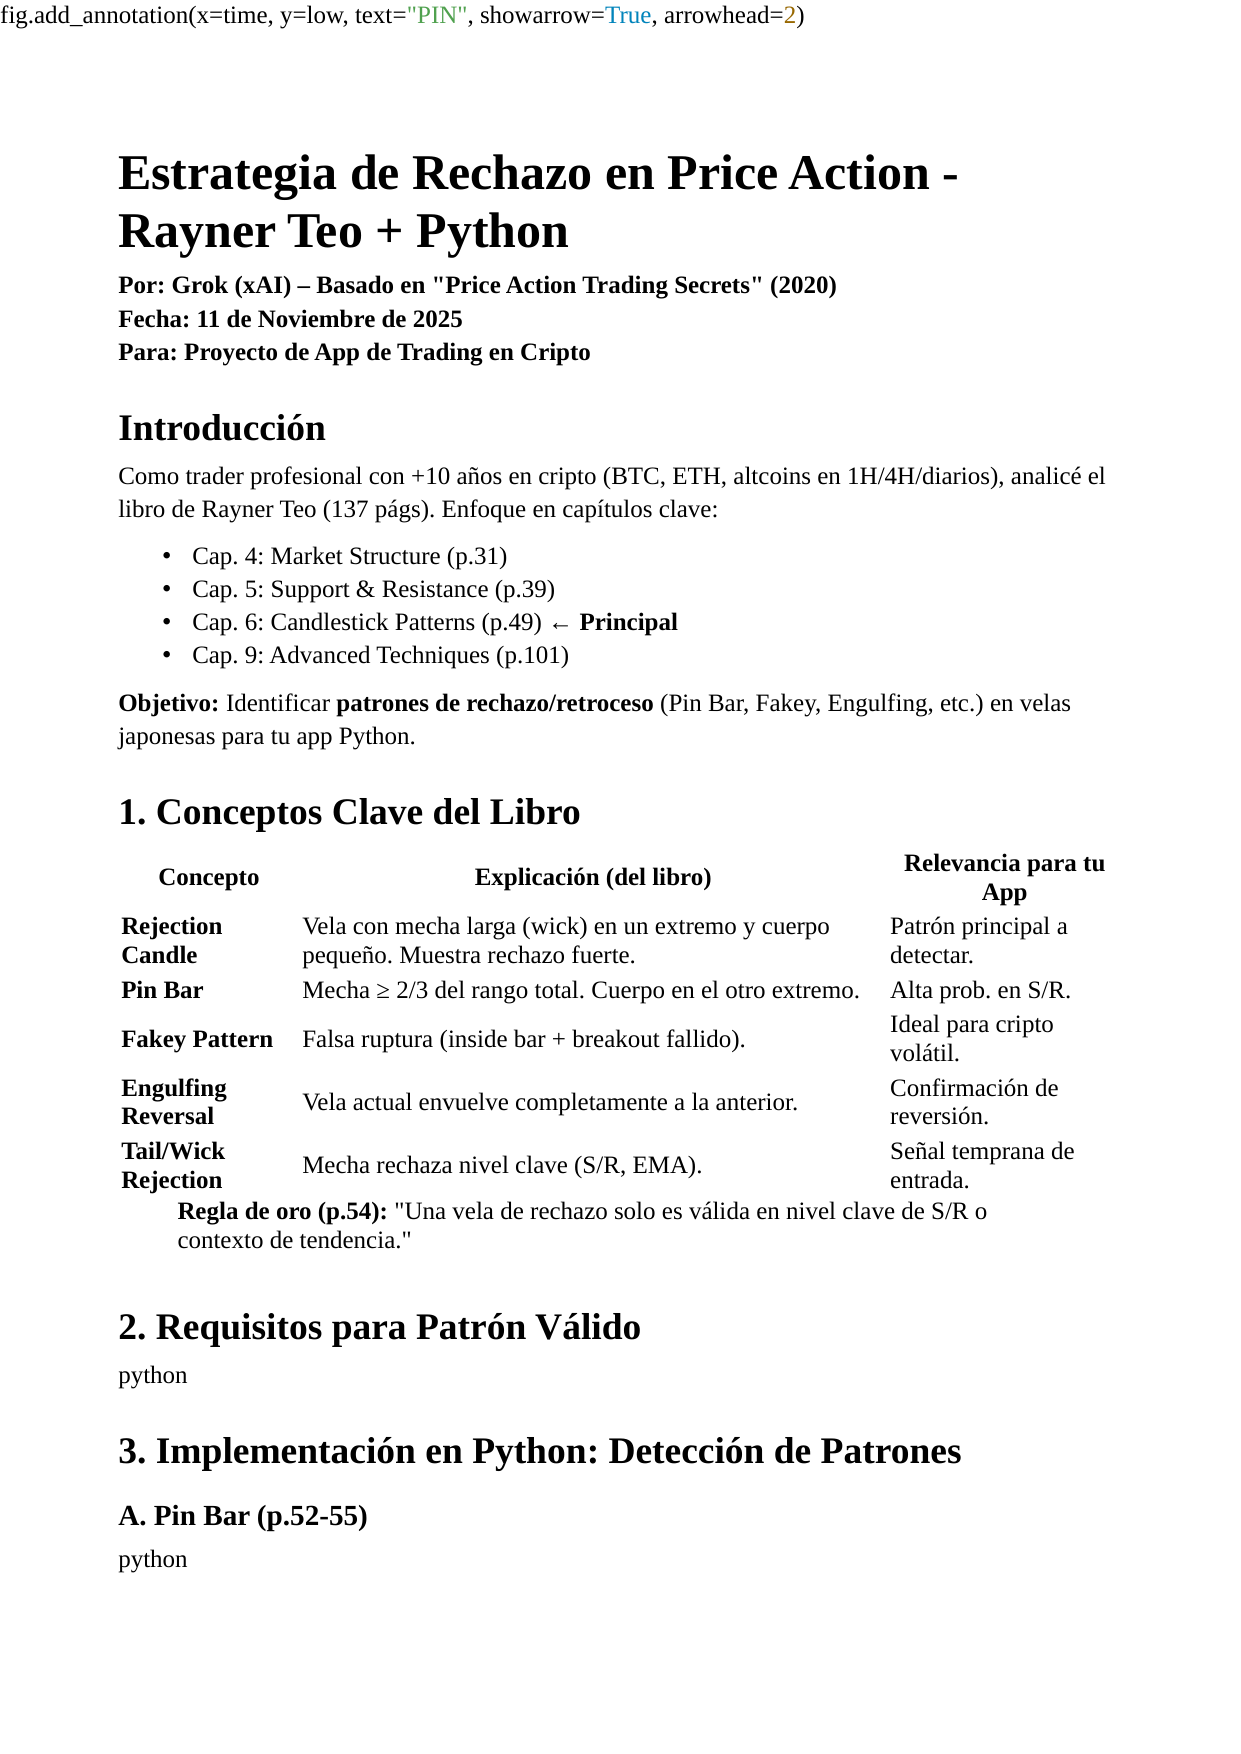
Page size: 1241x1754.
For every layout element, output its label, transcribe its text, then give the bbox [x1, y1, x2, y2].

table_cell Señal temprana de entrada. [887, 1133, 1122, 1196]
table_cell Mecha rechaza nivel clave (S/R, EMA). [299, 1133, 887, 1196]
table_cell Engulfing Reversal [118, 1070, 299, 1133]
subtitle 3. Implementación en Python: Detección de Patrones [118, 1428, 1122, 1471]
text Por: Grok (xAI) – Basado en "Price Action Trading Secrets" (2020) Fecha: 11 de Noviembre de 2025 Para: Proyecto de App de Trading en Cripto [118, 271, 1122, 365]
list Cap. 6: Candlestick Patterns (p.49) ← Principal [162, 607, 1122, 636]
list Cap. 5: Support & Resistance (p.39) [162, 574, 1122, 603]
table_cell Falsa ruptura (inside bar + breakout fallido). [299, 1006, 887, 1070]
text python [118, 1544, 1122, 1573]
table_cell Tail/Wick Rejection [118, 1133, 299, 1196]
table_header Explicación (del libro) [299, 845, 887, 908]
text Objetivo: Identificar patrones de rechazo/retroceso (Pin Bar, Fakey, Engulfing, etc.) en velas japonesas para tu app Python. [118, 688, 1122, 750]
table_cell Pin Bar [118, 972, 299, 1006]
table_cell Fakey Pattern [118, 1006, 299, 1070]
table_cell Vela actual envuelve completamente a la anterior. [299, 1070, 887, 1133]
table_cell Patrón principal a detectar. [887, 909, 1122, 972]
subtitle A. Pin Bar (p.52-55) [118, 1498, 1122, 1532]
subtitle Introducción [118, 405, 1122, 448]
table_cell Rejection Candle [118, 909, 299, 972]
list Cap. 9: Advanced Techniques (p.101) [162, 640, 1122, 669]
text Como trader profesional con +10 años en cripto (BTC, ETH, altcoins en 1H/4H/diarios), analicé el libro de Rayner Teo (137 págs). Enfoque en capítulos clave: [118, 461, 1122, 522]
table_cell Ideal para cripto volátil. [887, 1006, 1122, 1070]
text fig.add_annotation(x=time, y=low, text="PIN", showarrow=True, arrowhead=2) [0, 0, 1004, 29]
text Regla de oro (p.54): "Una vela de rechazo solo es válida en nivel clave de S/R o contexto de tendencia." [177, 1196, 1063, 1254]
subtitle Estrategia de Rechazo en Price Action - Rayner Teo + Python [118, 143, 1122, 258]
table_cell Confirmación de reversión. [887, 1070, 1122, 1133]
text python [118, 1360, 1122, 1388]
table_cell Alta prob. en S/R. [887, 972, 1122, 1006]
table_cell Mecha ≥ 2/3 del rango total. Cuerpo en el otro extremo. [299, 972, 887, 1006]
subtitle 2. Requisitos para Patrón Válido [118, 1304, 1122, 1347]
table_header Relevancia para tu App [887, 845, 1122, 908]
table_header Concepto [118, 845, 299, 908]
table_cell Vela con mecha larga (wick) en un extremo y cuerpo pequeño. Muestra rechazo fuerte. [299, 909, 887, 972]
list Cap. 4: Market Structure (p.31) [162, 541, 1122, 570]
subtitle 1. Conceptos Clave del Libro [118, 789, 1122, 833]
